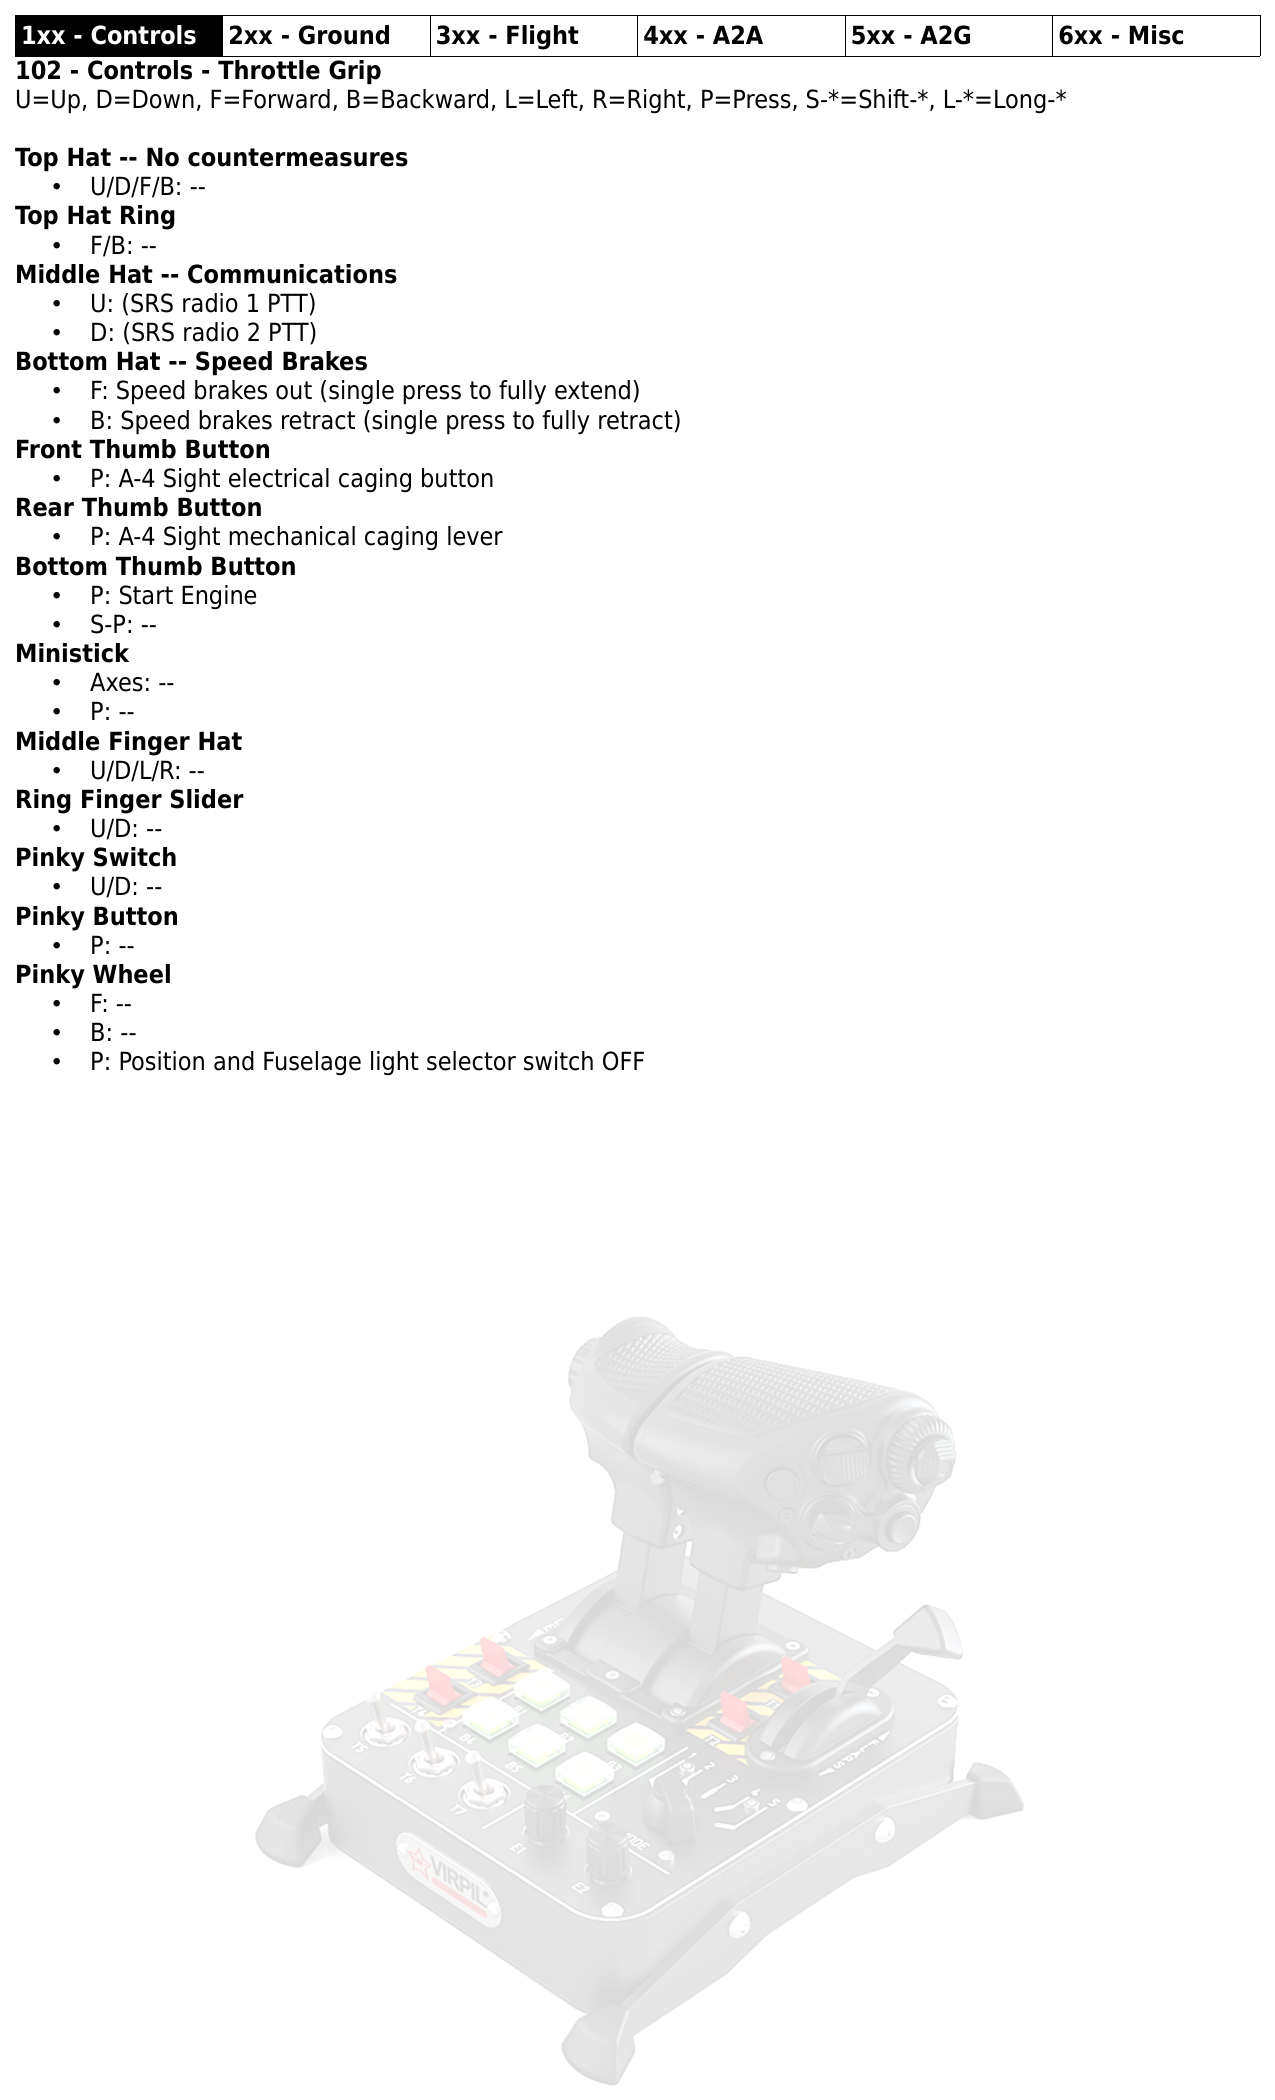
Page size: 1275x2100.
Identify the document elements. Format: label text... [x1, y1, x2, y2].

list P: A-4 Sight electrical caging button [52, 464, 1260, 493]
list B: Speed brakes retract (single press to fully retract) [52, 406, 1260, 435]
text Top Hat Ring [15, 202, 1260, 231]
text 102 - Controls - Throttle Grip [15, 57, 1260, 85]
list P: -- [52, 697, 1260, 727]
text Bottom Hat -- Speed Brakes [15, 347, 1260, 377]
text Bottom Thumb Button [15, 552, 1260, 581]
text Ministick [15, 639, 1260, 668]
list F: Speed brakes out (single press to fully extend) [52, 377, 1260, 406]
list B: -- [52, 1018, 1260, 1047]
text Rear Thumb Button [15, 493, 1260, 522]
list U/D: -- [52, 814, 1260, 843]
text Middle Finger Hat [15, 727, 1260, 756]
list P: -- [52, 931, 1260, 960]
list Axes: -- [52, 668, 1260, 697]
list U/D: -- [52, 872, 1260, 902]
list P: Position and Fuselage light selector switch OFF [52, 1047, 1260, 1077]
text Pinky Button [15, 902, 1260, 931]
table_header 5xx - A2G [846, 16, 1052, 56]
text U=Up, D=Down, F=Forward, B=Backward, L=Left, R=Right, P=Press, S-*=Shift-*, L-*=Long-* [15, 85, 1260, 114]
table_header 4xx - A2A [638, 16, 845, 56]
list P: Start Engine [52, 581, 1260, 610]
list U/D/L/R: -- [52, 756, 1260, 785]
text Pinky Wheel [15, 960, 1260, 989]
list S-P: -- [52, 610, 1260, 639]
text Ring Finger Slider [15, 785, 1260, 814]
list U: (SRS radio 1 PTT) [52, 289, 1260, 318]
list D: (SRS radio 2 PTT) [52, 318, 1260, 347]
table_header 1xx - Controls [16, 16, 222, 56]
list U/D/F/B: -- [52, 172, 1260, 202]
list F/B: -- [52, 231, 1260, 260]
list F: -- [52, 989, 1260, 1018]
list P: A-4 Sight mechanical caging lever [52, 522, 1260, 552]
text Front Thumb Button [15, 435, 1260, 464]
table_header 6xx - Misc [1053, 16, 1260, 56]
text Pinky Switch [15, 843, 1260, 872]
table_header 3xx - Flight [431, 16, 637, 56]
table_header 2xx - Ground [223, 16, 430, 56]
text Middle Hat -- Communications [15, 260, 1260, 289]
text Top Hat -- No countermeasures [15, 143, 1260, 172]
